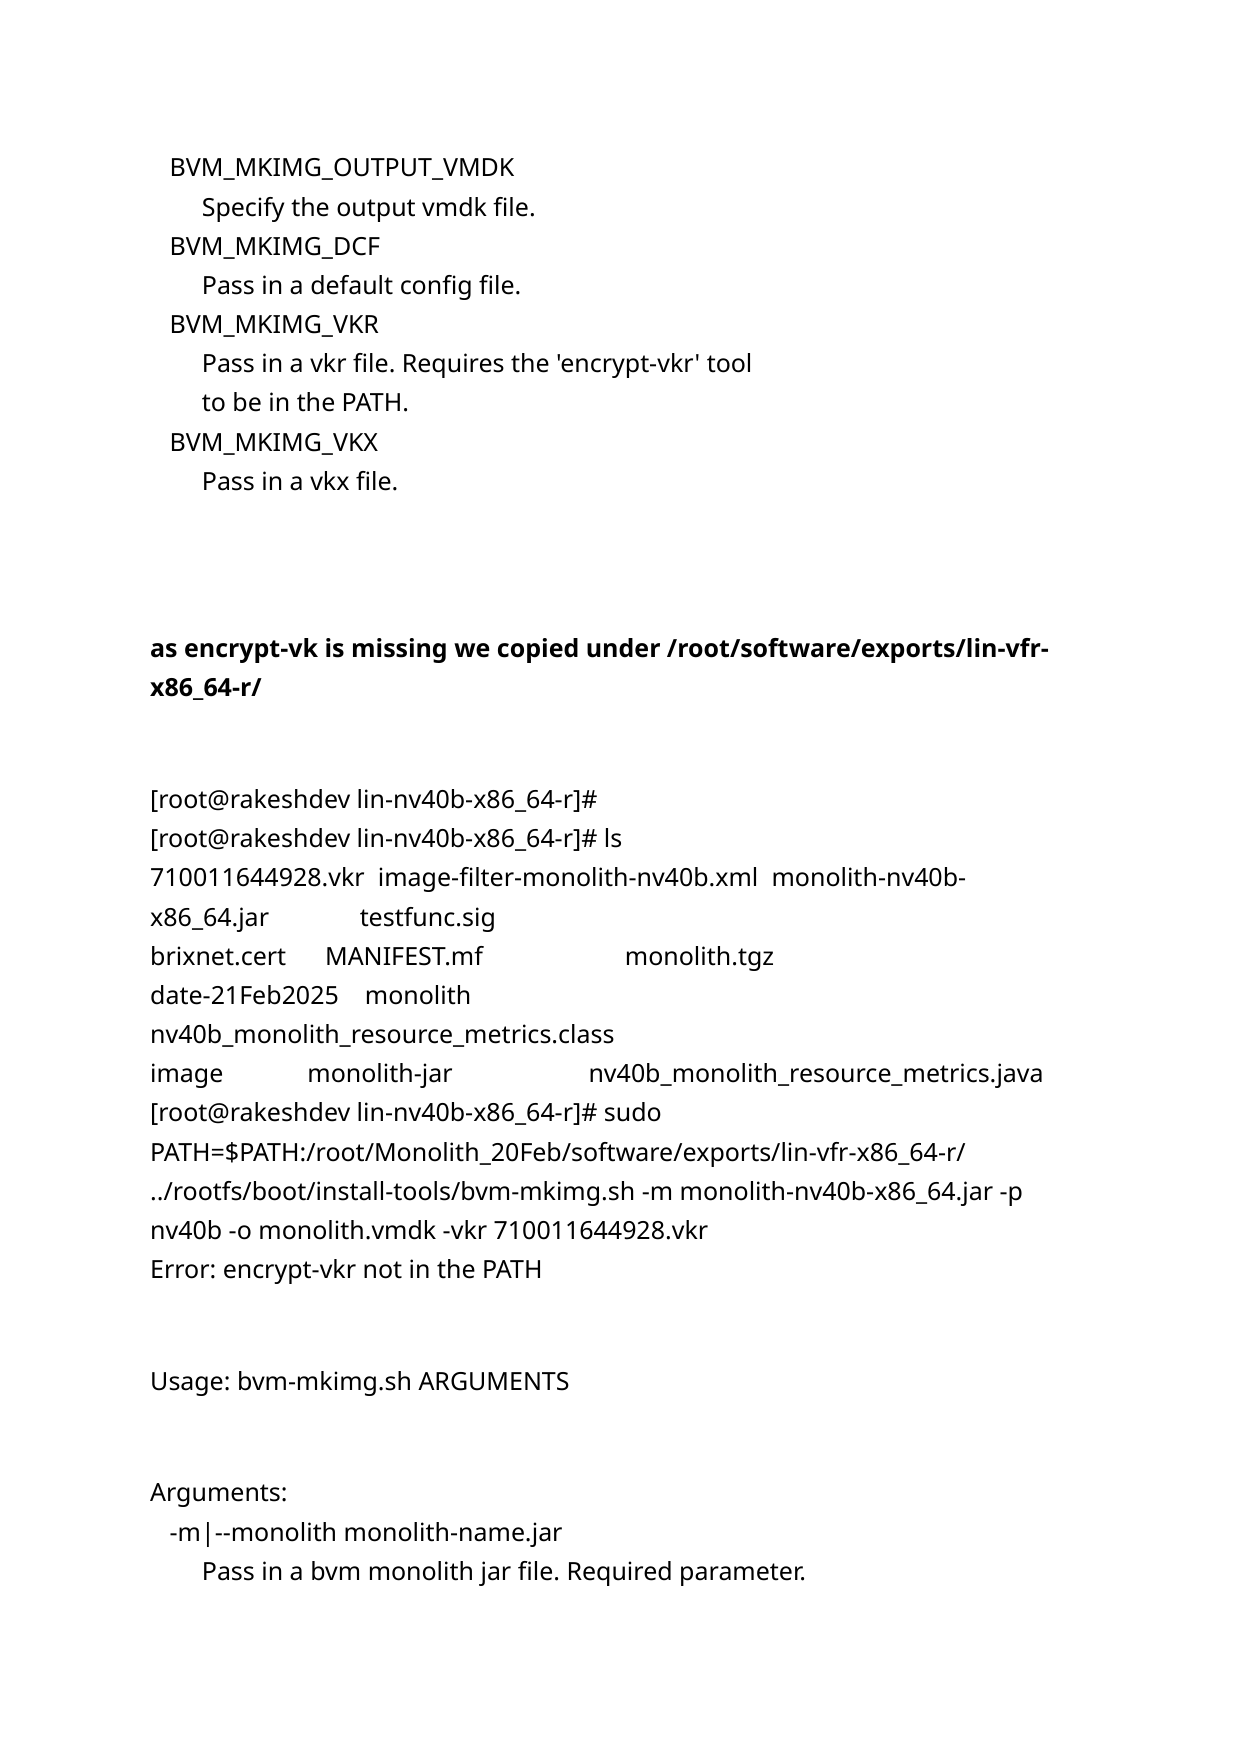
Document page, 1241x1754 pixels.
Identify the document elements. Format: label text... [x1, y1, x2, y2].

text as encrypt-vk is missing we copied under /root/software/exports/lin-vfr-x86_64-r/ [150, 631, 1090, 704]
text Usage: bvm-mkimg.sh ARGUMENTS [150, 1363, 1090, 1397]
text Arguments: -m|--monolith monolith-name.jar Pass in a bvm monolith jar file. Required parameter. [150, 1475, 1090, 1587]
text [root@rakeshdev lin-nv40b-x86_64-r]# [root@rakeshdev lin-nv40b-x86_64-r]# ls 710011644928.vkr image-filter-monolith-nv40b.xml monolith-nv40b-x86_64.jar testfunc.sig brixnet.cert MANIFEST.mf monolith.tgz date-21Feb2025 monolith nv40b_monolith_resource_metrics.class image monolith-jar nv40b_monolith_resource_metrics.java [root@rakeshdev lin-nv40b-x86_64-r]# sudo PATH=$PATH:/root/Monolith_20Feb/software/exports/lin-vfr-x86_64-r/ ../rootfs/boot/install-tools/bvm-mkimg.sh -m monolith-nv40b-x86_64.jar -p nv40b -o monolith.vmdk -vkr 710011644928.vkr Error: encrypt-vkr not in the PATH [150, 782, 1090, 1286]
text BVM_MKIMG_OUTPUT_VMDK Specify the output vmdk file. BVM_MKIMG_DCF Pass in a default config file. BVM_MKIMG_VKR Pass in a vkr file. Requires the 'encrypt-vkr' tool to be in the PATH. BVM_MKIMG_VKX Pass in a vkx file. [150, 150, 1090, 497]
